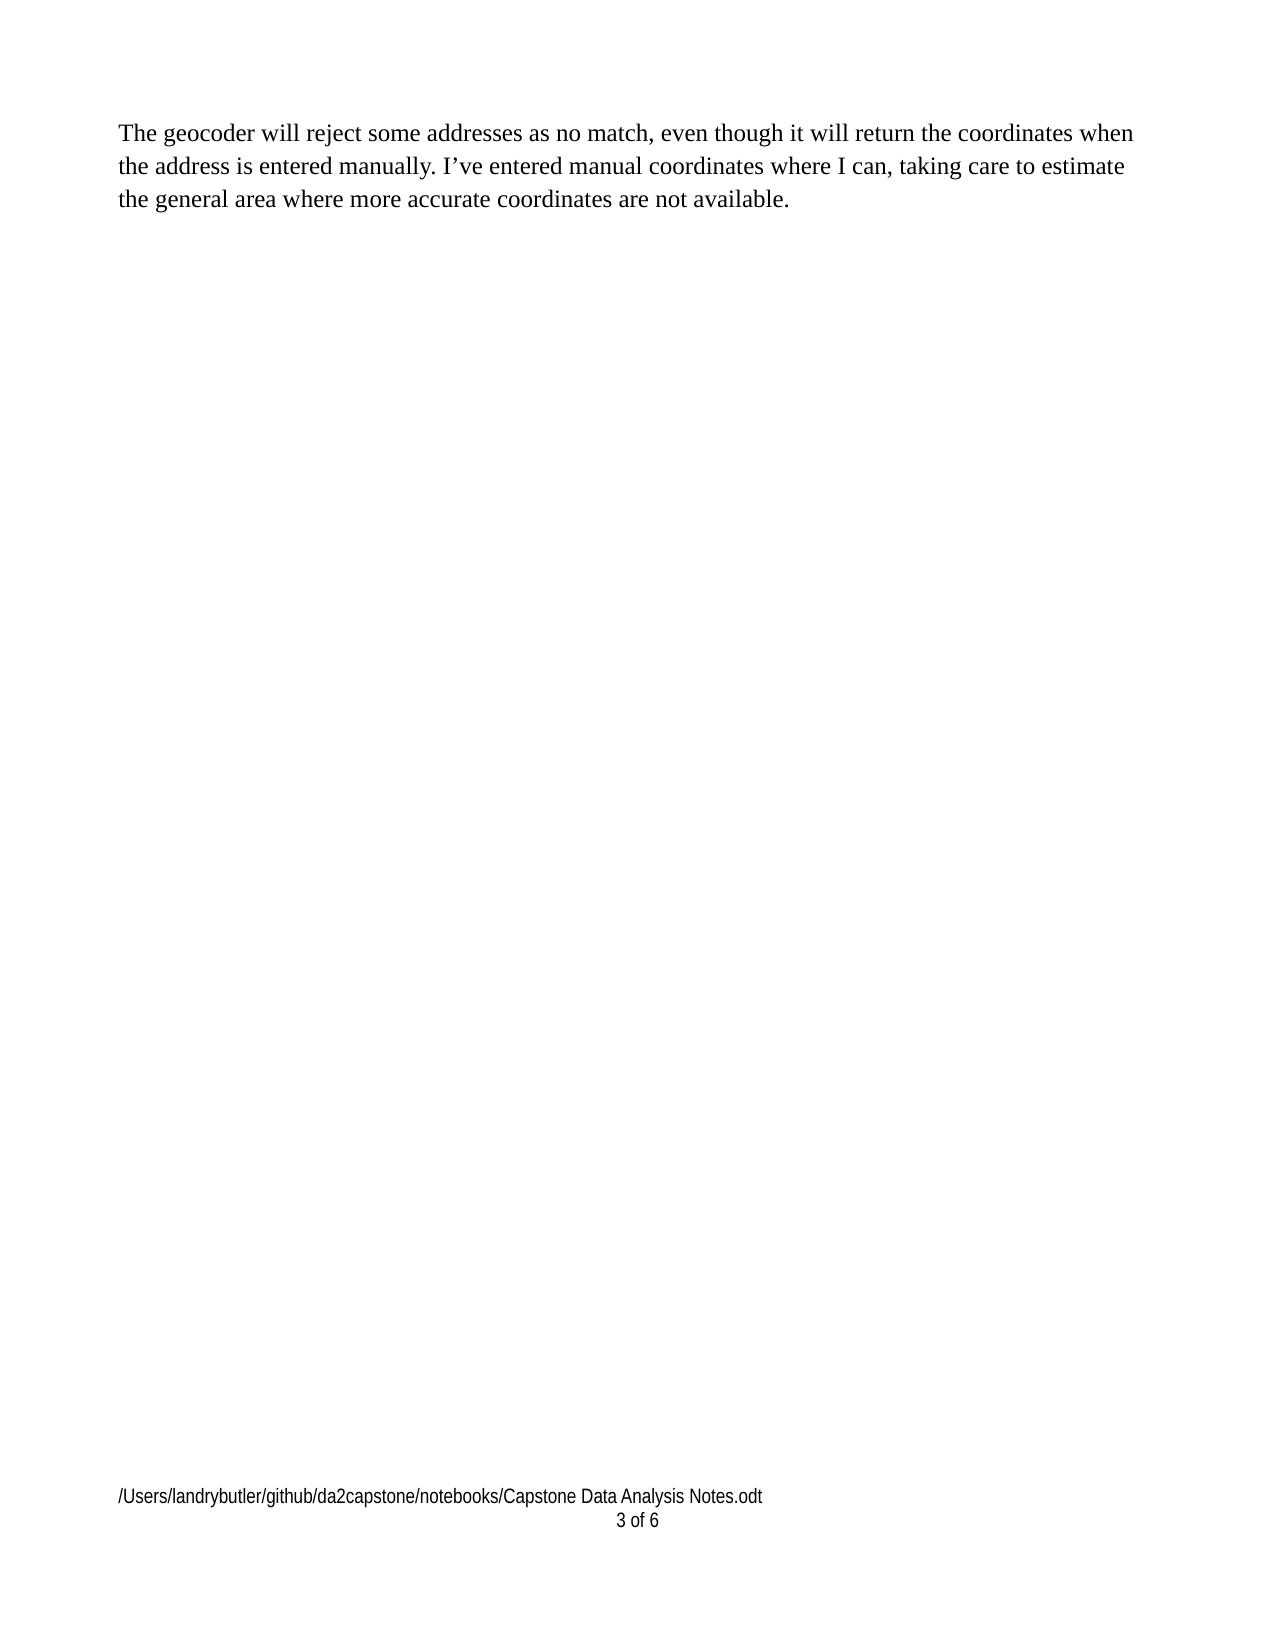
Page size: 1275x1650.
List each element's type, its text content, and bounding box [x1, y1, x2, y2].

text The geocoder will reject some addresses as no match, even though it will return the coordinates when the address is entered manually. I’ve entered manual coordinates where I can, taking care to estimate the general area where more accurate coordinates are not available. [118, 118, 1157, 213]
